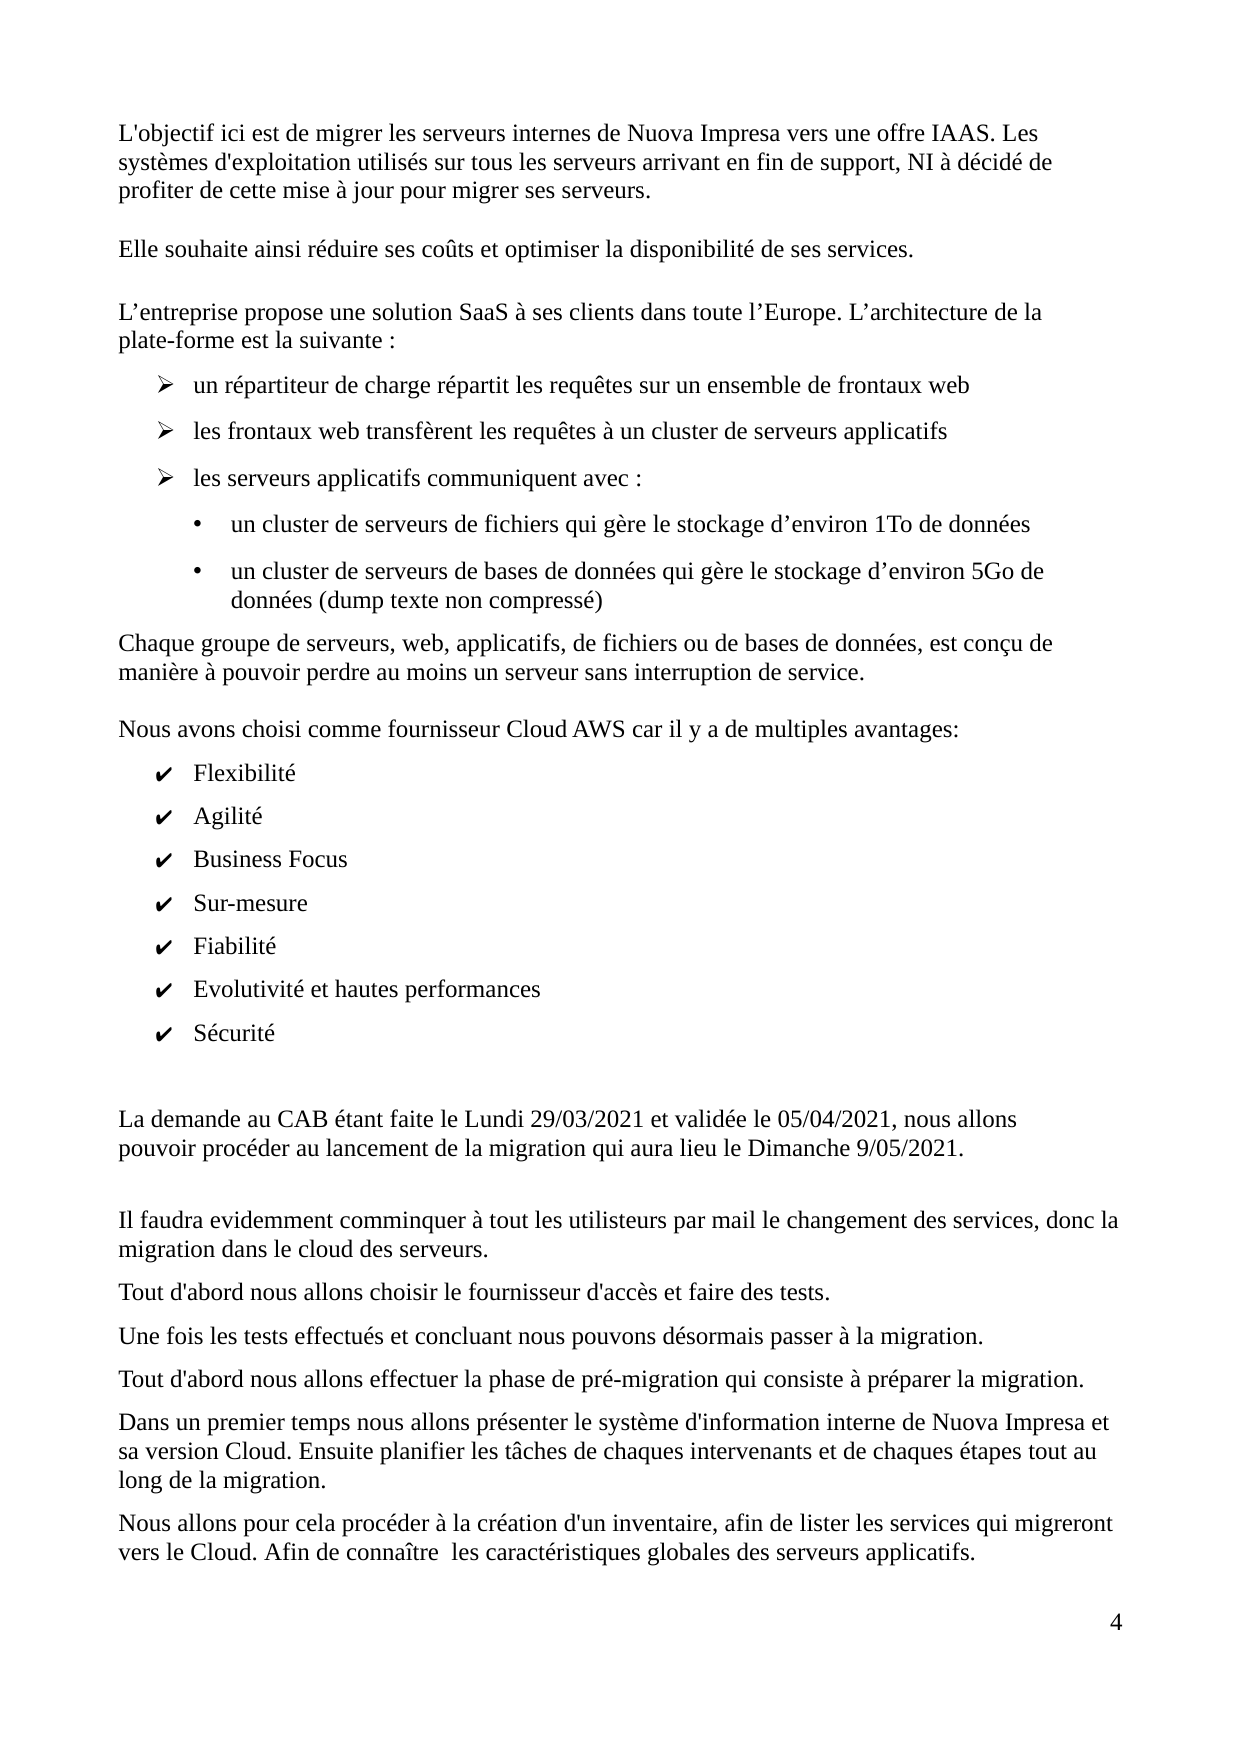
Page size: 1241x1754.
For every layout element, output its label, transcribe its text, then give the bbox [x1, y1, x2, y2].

list Sur-mesure [156, 888, 1122, 917]
text Tout d'abord nous allons effectuer la phase de pré-migration qui consiste à préparer la migration. [118, 1364, 1122, 1393]
text Dans un premier temps nous allons présenter le système d'information interne de Nuova Impresa et sa version Cloud. Ensuite planifier les tâches de chaques intervenants et de chaques étapes tout au long de la migration. [118, 1407, 1122, 1494]
text Nous allons pour cela procéder à la création d'un inventaire, afin de lister les services qui migreront vers le Cloud. Afin de connaître les caractéristiques globales des serveurs applicatifs. [118, 1508, 1122, 1566]
text La demande au CAB étant faite le Lundi 29/03/2021 et validée le 05/04/2021, nous allons pouvoir procéder au lancement de la migration qui aura lieu le Dimanche 9/05/2021. [118, 1104, 1097, 1162]
list un cluster de serveurs de fichiers qui gère le stockage d’environ 1To de données [193, 509, 1122, 538]
text Nous avons choisi comme fournisseur Cloud AWS car il y a de multiples avantages: [118, 714, 1122, 743]
list Agilité [156, 801, 1122, 830]
text Tout d'abord nous allons choisir le fournisseur d'accès et faire des tests. [118, 1277, 1122, 1306]
list un répartiteur de charge répartit les requêtes sur un ensemble de frontaux web [156, 370, 1122, 399]
list Flexibilité [156, 758, 1122, 787]
list Business Focus [156, 844, 1122, 873]
list Evolutivité et hautes performances [156, 974, 1122, 1003]
list Fiabilité [156, 931, 1122, 960]
text L’entreprise propose une solution SaaS à ses clients dans toute l’Europe. L’architecture de la plate-forme est la suivante : [118, 297, 1097, 354]
text Elle souhaite ainsi réduire ses coûts et optimiser la disponibilité de ses services. [118, 234, 1097, 263]
list Sécurité [156, 1018, 1122, 1047]
list les serveurs applicatifs communiquent avec : [156, 463, 1122, 492]
text Une fois les tests effectués et concluant nous pouvons désormais passer à la migration. [118, 1321, 1122, 1349]
list les frontaux web transfèrent les requêtes à un cluster de serveurs applicatifs [156, 416, 1122, 445]
text L'objectif ici est de migrer les serveurs internes de Nuova Impresa vers une offre IAAS. Les systèmes d'exploitation utilisés sur tous les serveurs arrivant en fin de support, NI à décidé de profiter de cette mise à jour pour migrer ses serveurs. [118, 118, 1122, 204]
text Il faudra evidemment comminquer à tout les utilisteurs par mail le changement des services, donc la migration dans le cloud des serveurs. [118, 1205, 1122, 1263]
text Chaque groupe de serveurs, web, applicatifs, de fichiers ou de bases de données, est conçu de manière à pouvoir perdre au moins un serveur sans interruption de service. [118, 628, 1097, 686]
list un cluster de serveurs de bases de données qui gère le stockage d’environ 5Go de données (dump texte non compressé) [193, 556, 1122, 614]
